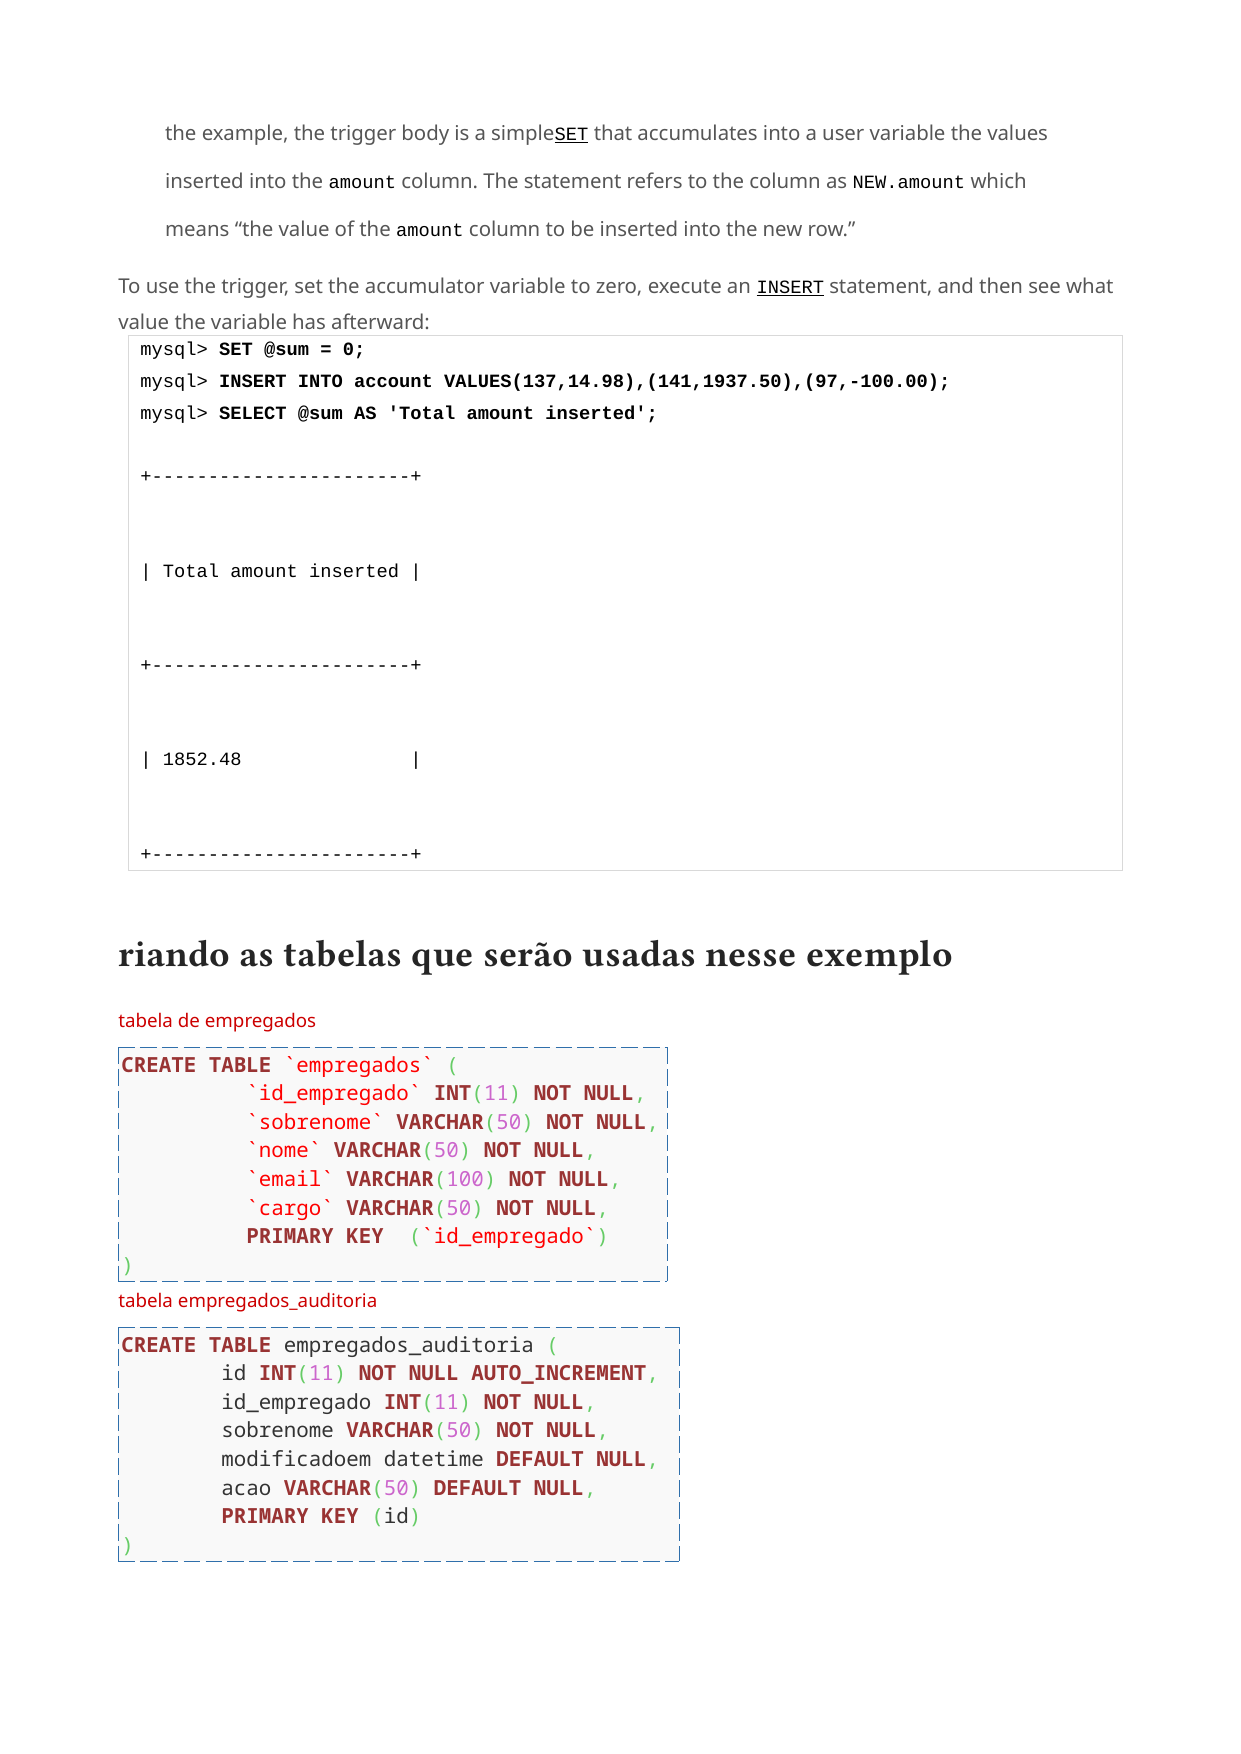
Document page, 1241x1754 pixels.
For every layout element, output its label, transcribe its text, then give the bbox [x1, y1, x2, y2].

text +-----------------------+ [129, 840, 1122, 870]
text mysql> INSERT INTO account VALUES(137,14.98),(141,1937.50),(97,-100.00); [129, 367, 1122, 393]
text mysql> SET @sum = 0; [129, 336, 1122, 361]
text +-----------------------+ [129, 651, 1122, 677]
table_header CREATE TABLE empregados_auditoria ( id INT(11) NOT NULL AUTO_INCREMENT, id_empregado INT(11) NOT NULL, sobrenome VARCHAR(50) NOT NULL, modificadoem datetime DEFAULT NULL, acao VARCHAR(50) DEFAULT NULL, PRIMARY KEY (id) ) [118, 1327, 679, 1561]
text +-----------------------+ [129, 462, 1122, 488]
text tabela de empregados [118, 1001, 1122, 1032]
text tabela empregados_auditoria [118, 1281, 1122, 1312]
text | Total amount inserted | [129, 557, 1122, 583]
table_header CREATE TABLE `empregados` ( `id_empregado` INT(11) NOT NULL, `sobrenome` VARCHAR(50) NOT NULL, `nome` VARCHAR(50) NOT NULL, `email` VARCHAR(100) NOT NULL, `cargo` VARCHAR(50) NOT NULL, PRIMARY KEY (`id_empregado`) ) [118, 1047, 667, 1281]
subtitle riando as tabelas que serão usadas nesse exemplo [118, 933, 1122, 976]
text To use the trigger, set the accumulator variable to zero, execute an INSERT statement, and then see what value the variable has afterward: [118, 263, 1122, 335]
text mysql> SELECT @sum AS 'Total amount inserted'; [129, 399, 1122, 425]
text | 1852.48 | [129, 745, 1122, 771]
list the example, the trigger body is a simpleSET that accumulates into a user variable the values inserted into the amount column. The statement refers to the column as NEW.amount which means “the value of the amount column to be inserted into the new row.” [136, 118, 1122, 243]
